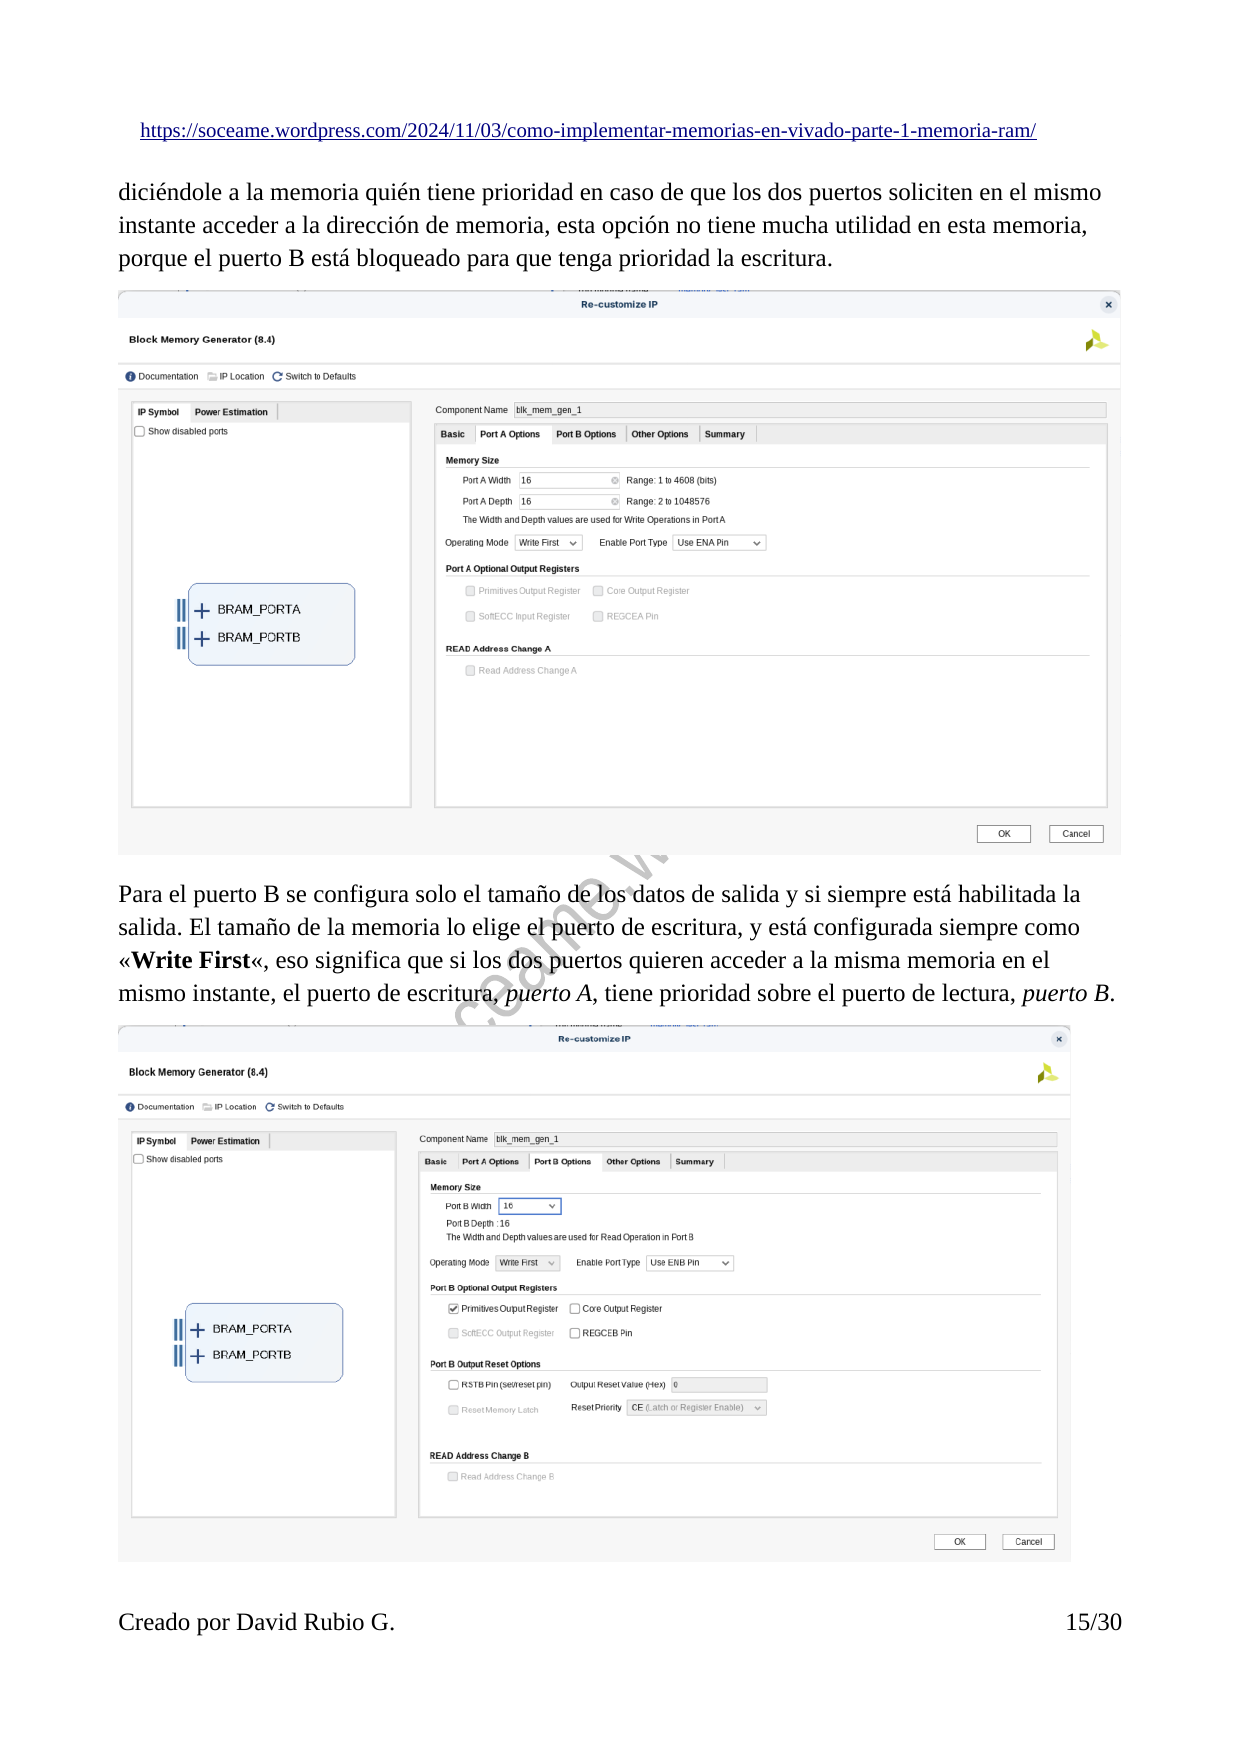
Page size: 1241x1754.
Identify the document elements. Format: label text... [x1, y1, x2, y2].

picture [118, 290, 1121, 855]
text Para el puerto B se configura solo el tamaño de los datos de salida y si siempre está habilitada la salida. El tamaño de la memoria lo elige el puerto de escritura, y está configurada siempre como «Write First«, eso significa que si los dos puertos quieren acceder a la misma memoria en el mismo instante, el puerto de escritura, puerto A, tiene prioridad sobre el puerto de lectura, puerto B. [118, 879, 1122, 1007]
text diciéndole a la memoria quién tiene prioridad en caso de que los dos puertos soliciten en el mismo instante acceder a la dirección de memoria, esta opción no tiene mucha utilidad en esta memoria, porque el puerto B está bloqueado para que tenga prioridad la escritura. [118, 177, 1122, 272]
picture [118, 1025, 1071, 1562]
